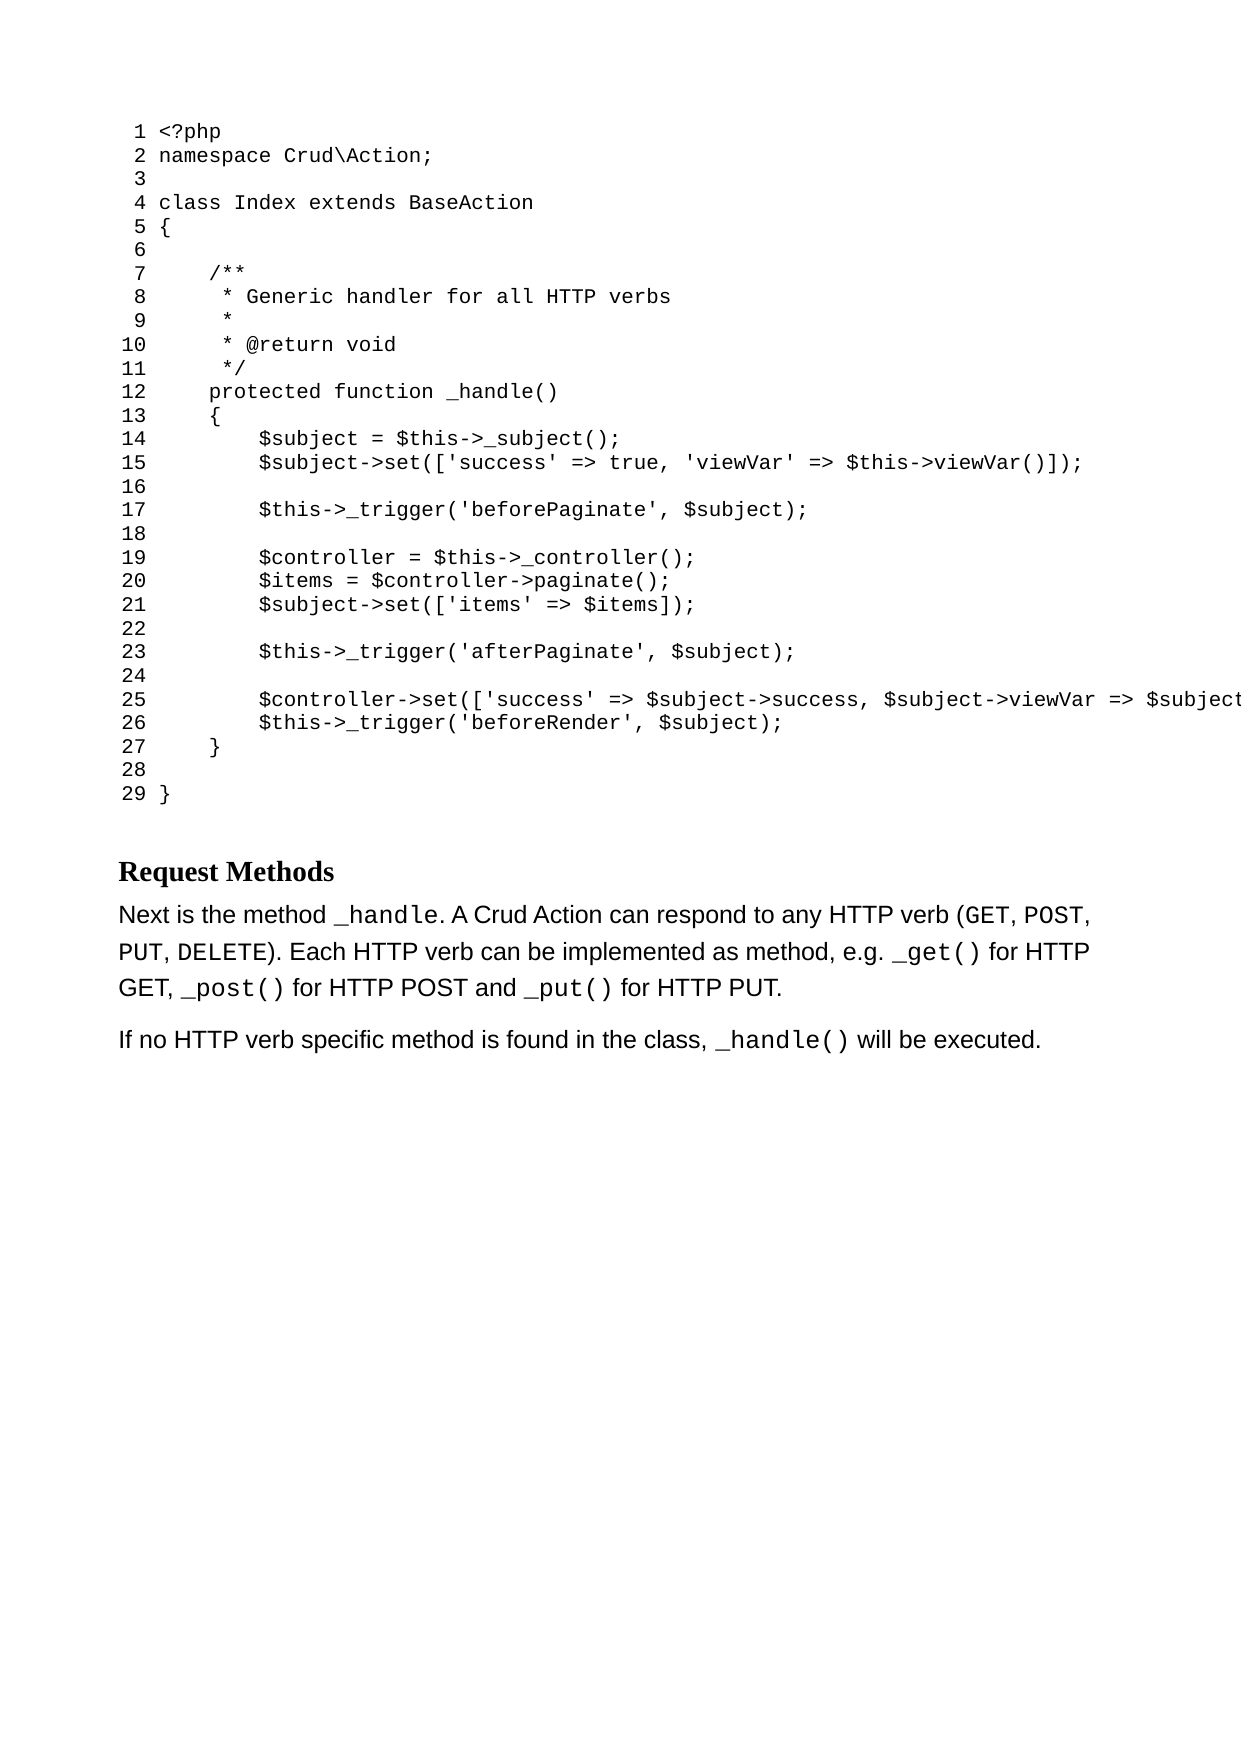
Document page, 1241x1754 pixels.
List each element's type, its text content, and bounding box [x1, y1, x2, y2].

table_header 1 2 3 4 5 6 7 8 9 10 11 12 13 14 15 16 17 18 19 20 21 22 23 24 25 26 27 28 29 [118, 118, 156, 839]
subtitle Request Methods [118, 854, 1122, 887]
text Next is the method _handle. A Crud Action can respond to any HTTP verb (GET, POST, PUT, DELETE). Each HTTP verb can be implemented as method, e.g. _get() for HTTP GET, _post() for HTTP POST and _put() for HTTP PUT. [118, 900, 1122, 1004]
text If no HTTP verb specific method is found in the class, _handle() will be executed. [118, 1025, 1122, 1056]
table_header <?php namespace Crud\Action; class Index extends BaseAction { /** * Generic handler for all HTTP verbs * * @return void */ protected function _handle() { $subject = $this->_subject(); $subject->set(['success' => true, 'viewVar' => $this->viewVar()]); $this->_trigger('beforePaginate', $subject); $controller = $this->_controller(); $items = $controller->paginate(); $subject->set(['items' => $items]); $this->_trigger('afterPaginate', $subject); $controller->set(['success' => $subject->success, $subject->viewVar => $subject->items]); $this->_trigger('beforeRender', $subject); } } [156, 118, 1240, 839]
